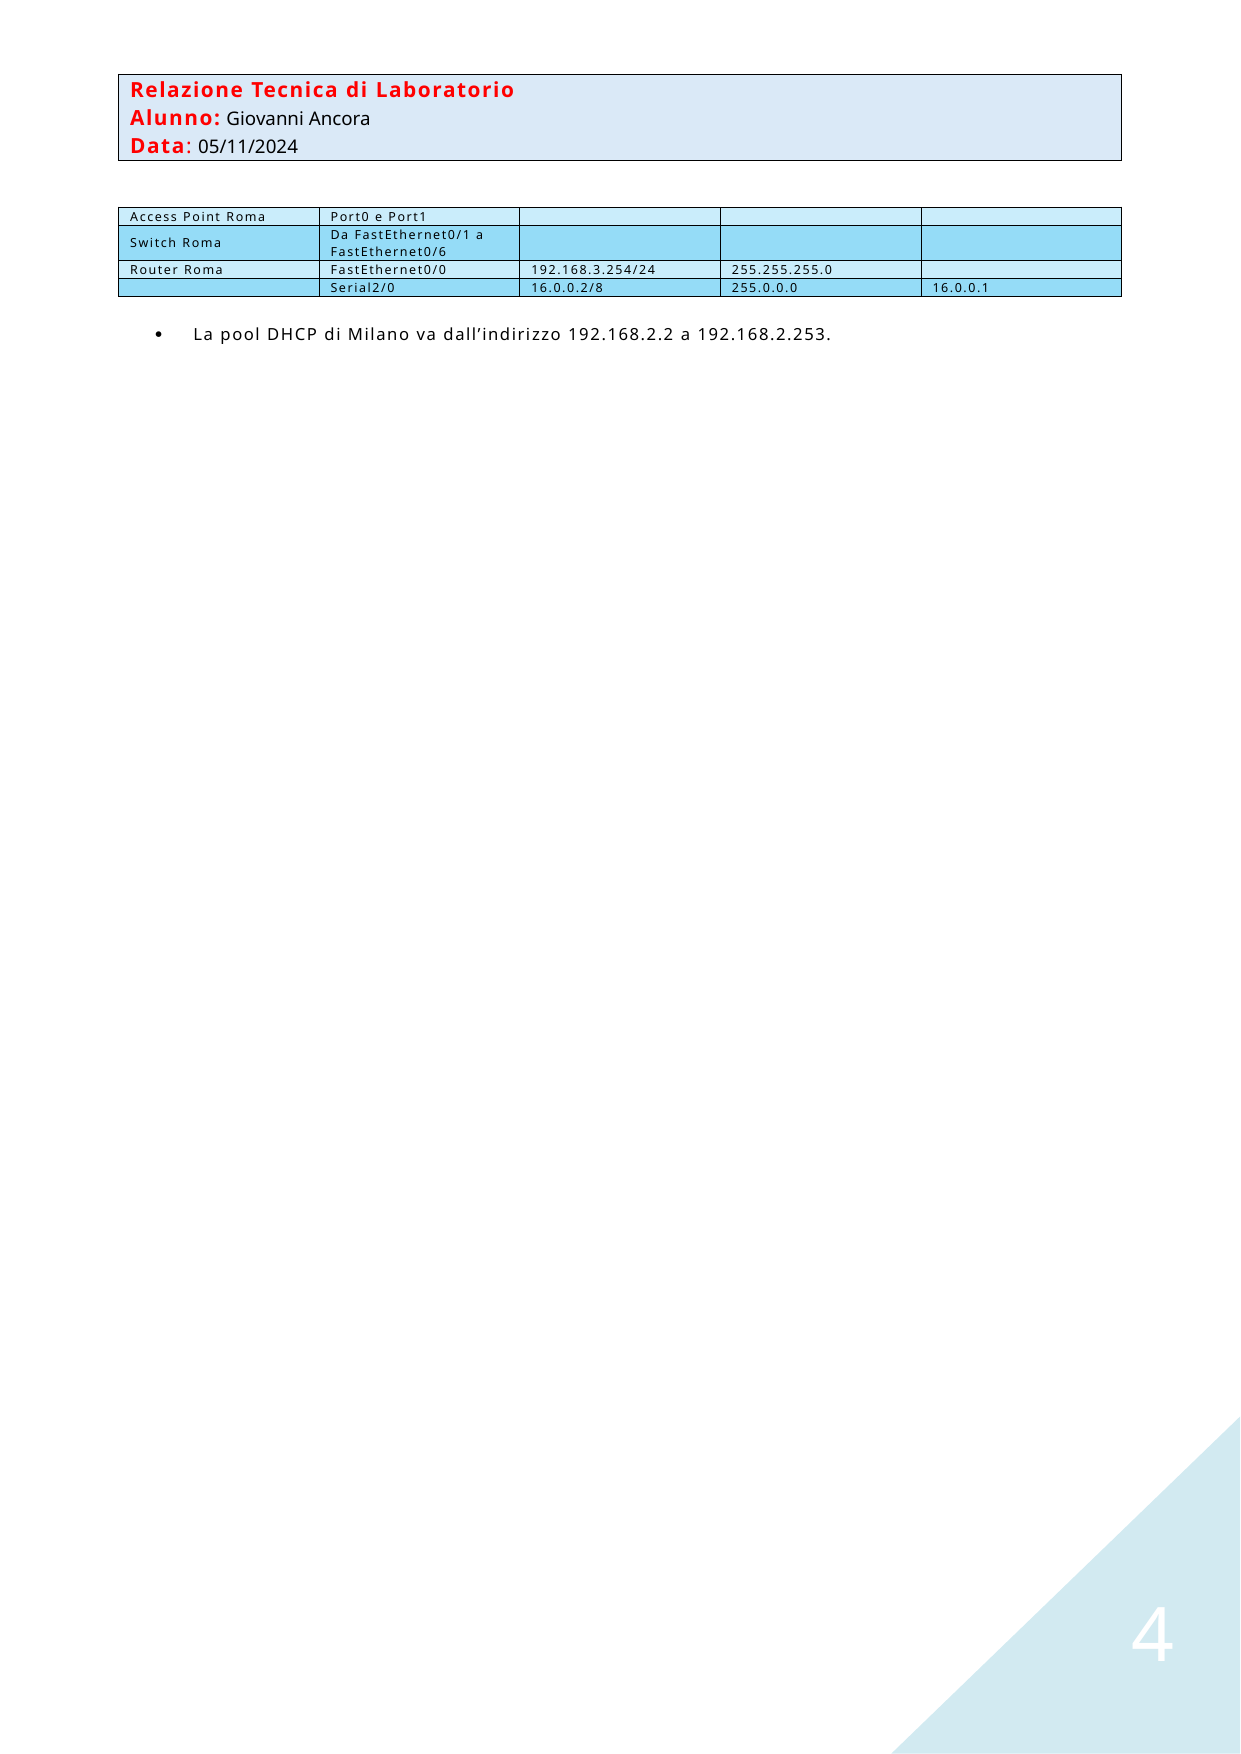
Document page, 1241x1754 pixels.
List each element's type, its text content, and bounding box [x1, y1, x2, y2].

table_cell [922, 261, 1121, 278]
table_cell 16.0.0.1 [922, 279, 1121, 296]
list La pool DHCP di Milano va dall’indirizzo 192.168.2.2 a 192.168.2.253. [156, 322, 1122, 345]
table_cell [520, 226, 720, 260]
table_cell Da FastEthernet0/1 a FastEthernet0/6 [320, 226, 519, 260]
table_cell [922, 208, 1121, 225]
table_cell 192.168.3.254/24 [520, 261, 720, 278]
table_cell 255.255.255.0 [721, 261, 921, 278]
table_cell [119, 279, 319, 296]
table_cell 16.0.0.2/8 [520, 279, 720, 296]
table_cell [520, 208, 720, 225]
table_cell Router Roma [119, 261, 319, 278]
table_cell Port0 e Port1 [320, 208, 519, 225]
table_cell 255.0.0.0 [721, 279, 921, 296]
table_cell [721, 208, 921, 225]
table_cell Access Point Roma [119, 208, 319, 225]
table_cell Switch Roma [119, 226, 319, 260]
table_cell [922, 226, 1121, 260]
table_cell Serial2/0 [320, 279, 519, 296]
table_cell FastEthernet0/0 [320, 261, 519, 278]
table_cell [721, 226, 921, 260]
